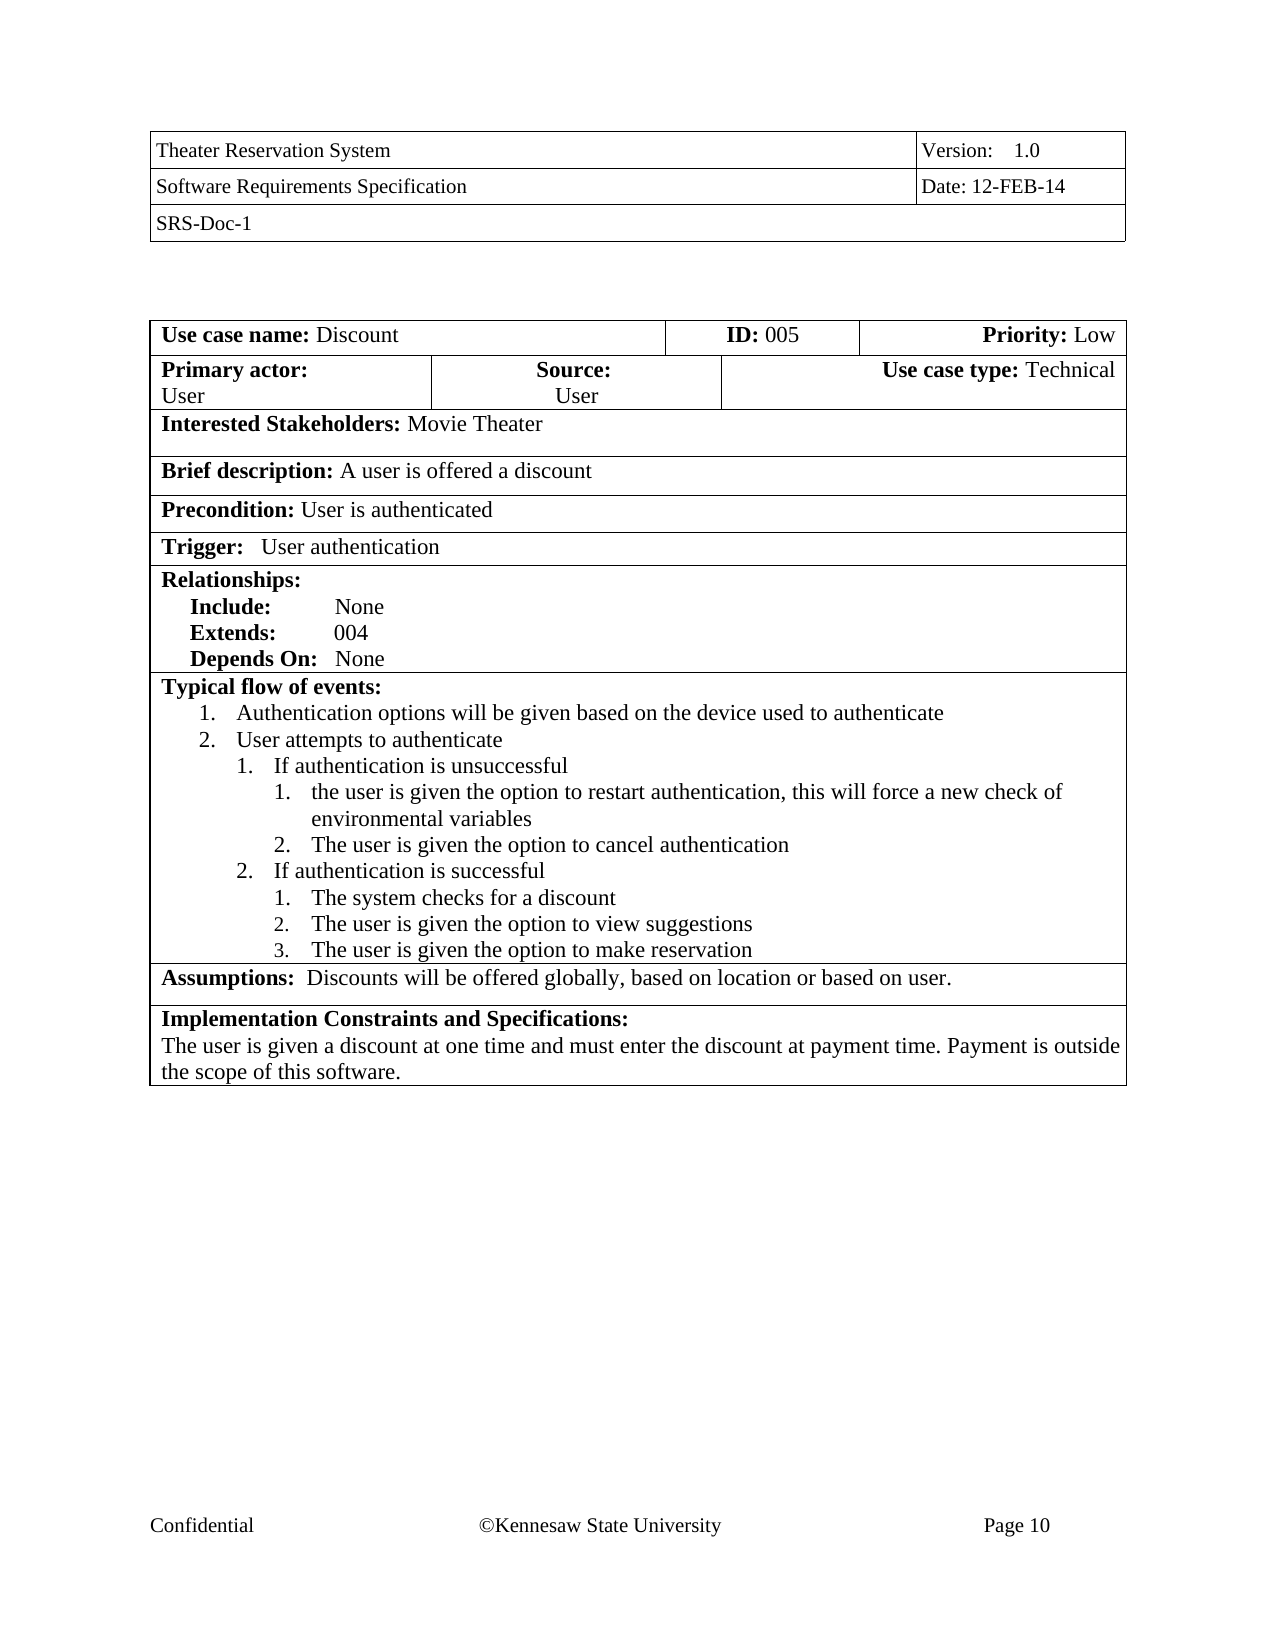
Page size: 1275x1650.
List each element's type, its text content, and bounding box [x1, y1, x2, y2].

table_cell Trigger: User authentication [151, 533, 1126, 565]
table_cell Assumptions: Discounts will be offered globally, based on location or based on user. [151, 964, 1126, 1004]
table_cell Relationships: Include: None Extends: 004 Depends On: None [151, 566, 1126, 672]
table_header Priority: Low [860, 321, 1126, 355]
table_cell Primary actor: User [151, 356, 431, 408]
table_cell Interested Stakeholders: Movie Theater [151, 410, 1126, 456]
table_header ID: 005 [666, 321, 859, 355]
table_cell Use case type: Technical [722, 356, 1126, 408]
table_cell Precondition: User is authenticated [151, 496, 1126, 532]
table_cell Brief description: A user is offered a discount [151, 457, 1126, 494]
table_header Use case name: Discount [151, 321, 665, 355]
table_cell Implementation Constraints and Specifications: The user is given a discount at one time and must enter the discount at payment time. Payment is outside the scope of this software. [151, 1006, 1126, 1084]
table_cell Source: User [432, 356, 721, 408]
table_cell Typical flow of events: Authentication options will be given based on the device used to authenticate User attempts to authenticate If authentication is unsuccessful the user is given the option to restart authentication, this will force a new check of environmental variables The user is given the option to cancel authentication If authentication is successful The system checks for a discount The user is given the option to view suggestions The user is given the option to make reservation [151, 673, 1126, 963]
